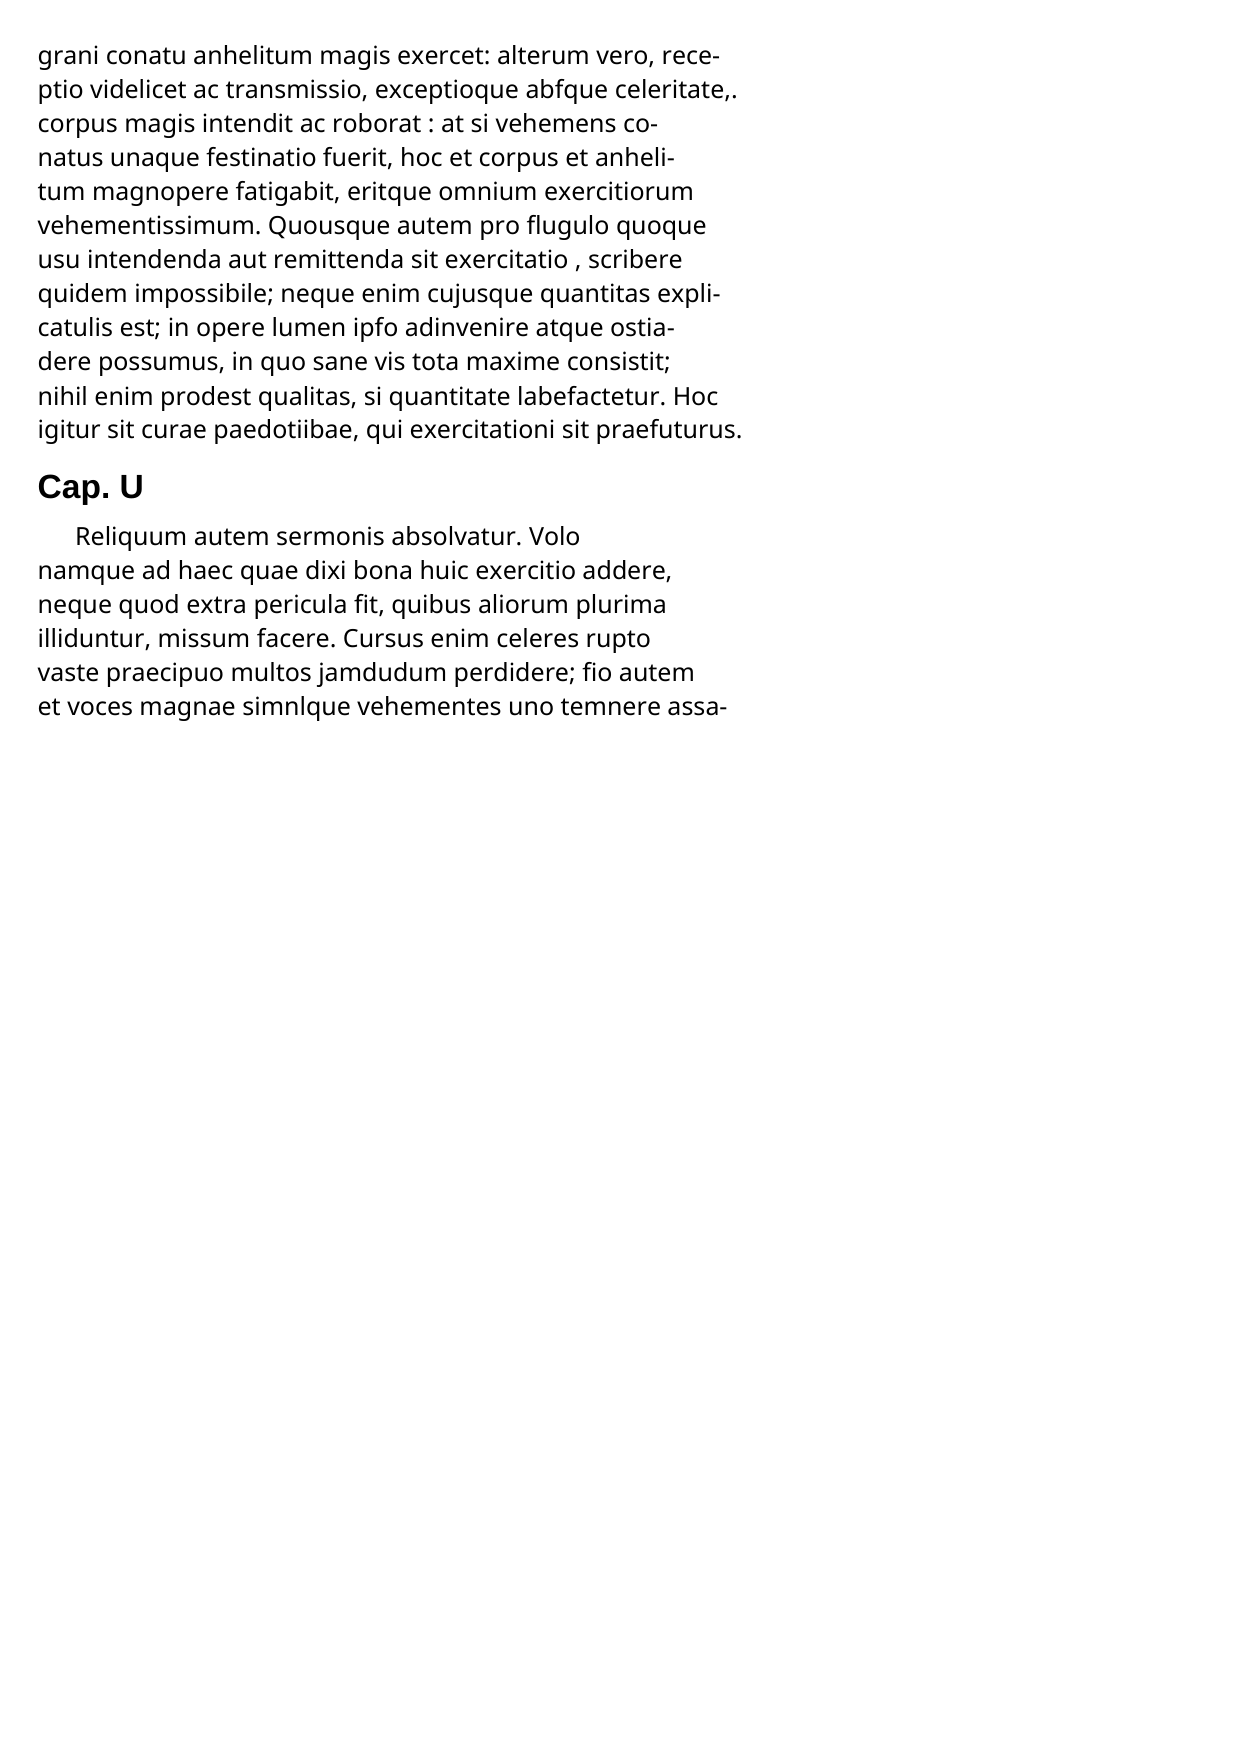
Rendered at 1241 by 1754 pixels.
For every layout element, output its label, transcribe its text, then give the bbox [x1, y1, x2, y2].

subtitle Cap. U [37, 467, 1203, 506]
text grani conatu anhelitum magis exercet: alterum vero, rece- ptio videlicet ac transmissio, exceptioque abfque celeritate,. corpus magis intendit ac roborat : at si vehemens co- natus unaque festinatio fuerit, hoc et corpus et anheli- tum magnopere fatigabit, eritque omnium exercitiorum vehementissimum. Quousque autem pro flugulo quoque usu intendenda aut remittenda sit exercitatio , scribere quidem impossibile; neque enim cujusque quantitas expli- catulis est; in opere lumen ipfo adinvenire atque ostia- dere possumus, in quo sane vis tota maxime consistit; nihil enim prodest qualitas, si quantitate labefactetur. Hoc igitur sit curae paedotiibae, qui exercitationi sit praefuturus. [37, 37, 1203, 446]
text Reliquum autem sermonis absolvatur. Volo namque ad haec quae dixi bona huic exercitio addere, neque quod extra pericula fit, quibus aliorum plurima illiduntur, missum facere. Cursus enim celeres rupto vaste praecipuo multos jamdudum perdidere; fio autem et voces magnae simnlque vehementes uno temnere assa- [37, 518, 1203, 723]
